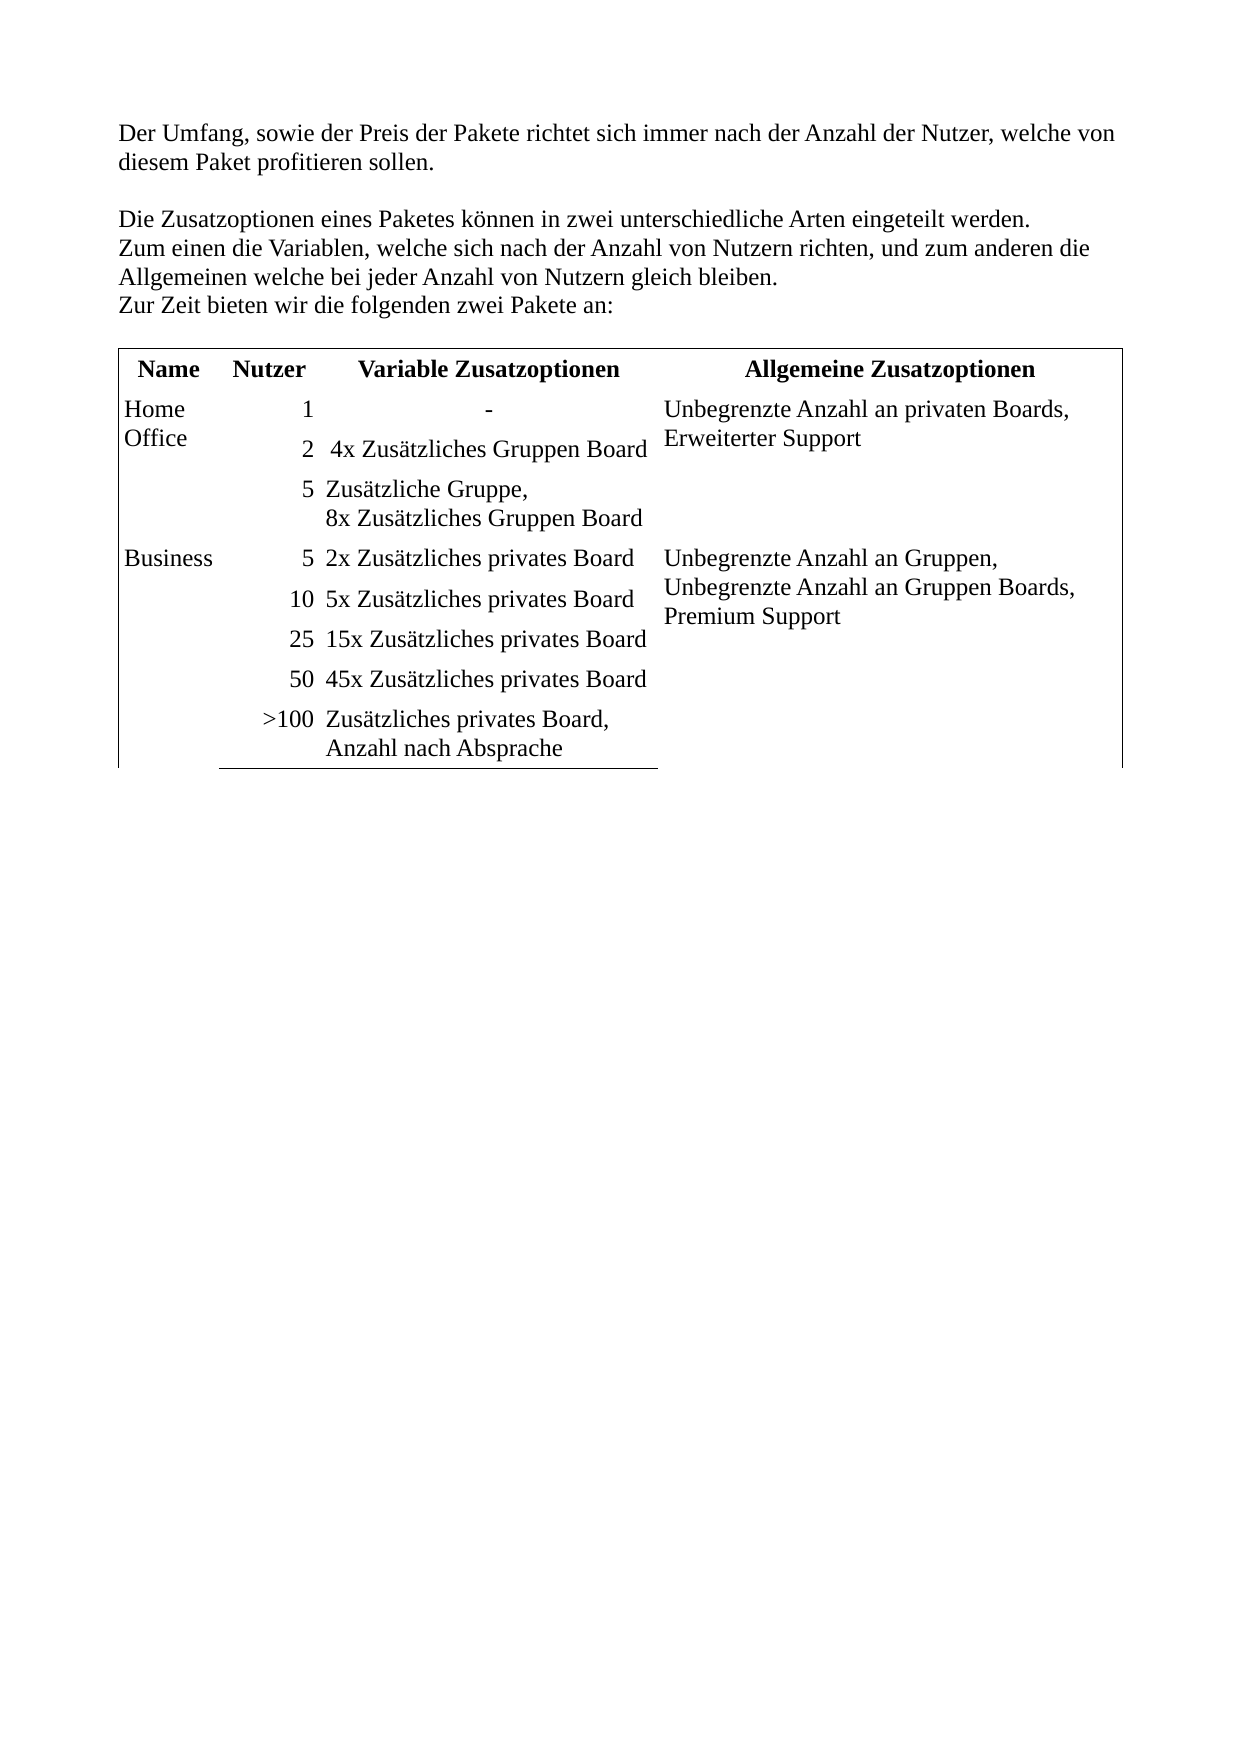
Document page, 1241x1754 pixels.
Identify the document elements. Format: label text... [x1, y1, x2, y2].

table_cell 5 [219, 538, 320, 578]
text Zur Zeit bieten wir die folgenden zwei Pakete an: [118, 291, 1122, 319]
table_cell 45x Zusätzliches privates Board [320, 659, 658, 699]
table_cell 2 [219, 429, 320, 469]
table_header Allgemeine Zusatzoptionen [658, 349, 1122, 388]
table_cell 1 [219, 389, 320, 429]
table_header Variable Zusatzoptionen [320, 349, 658, 388]
table_cell Unbegrenzte Anzahl an Gruppen, Unbegrenzte Anzahl an Gruppen Boards, Premium Support [658, 538, 1122, 768]
table_cell 15x Zusätzliches privates Board [320, 618, 658, 658]
table_cell 10 [219, 578, 320, 618]
table_cell Zusätzliches privates Board, Anzahl nach Absprache [320, 699, 658, 768]
table_cell Unbegrenzte Anzahl an privaten Boards, Erweiterter Support [658, 389, 1122, 538]
text Die Zusatzoptionen eines Paketes können in zwei unterschiedliche Arten eingeteilt werden. [118, 204, 1122, 233]
table_cell 5x Zusätzliches privates Board [320, 578, 658, 618]
table_cell 25 [219, 618, 320, 658]
table_cell Home Office [119, 389, 219, 538]
table_cell >100 [219, 699, 320, 768]
table_header Name [119, 349, 219, 388]
table_cell Business [119, 538, 219, 768]
table_cell 2x Zusätzliches privates Board [320, 538, 658, 578]
table_header Nutzer [219, 349, 320, 388]
table_cell 4x Zusätzliches Gruppen Board [320, 429, 658, 469]
table_cell - [320, 389, 658, 429]
text Zum einen die Variablen, welche sich nach der Anzahl von Nutzern richten, und zum anderen die Allgemeinen welche bei jeder Anzahl von Nutzern gleich bleiben. [118, 233, 1122, 291]
table_cell 5 [219, 469, 320, 538]
text Der Umfang, sowie der Preis der Pakete richtet sich immer nach der Anzahl der Nutzer, welche von diesem Paket profitieren sollen. [118, 118, 1122, 176]
table_cell Zusätzliche Gruppe, 8x Zusätzliches Gruppen Board [320, 469, 658, 538]
table_cell 50 [219, 659, 320, 699]
